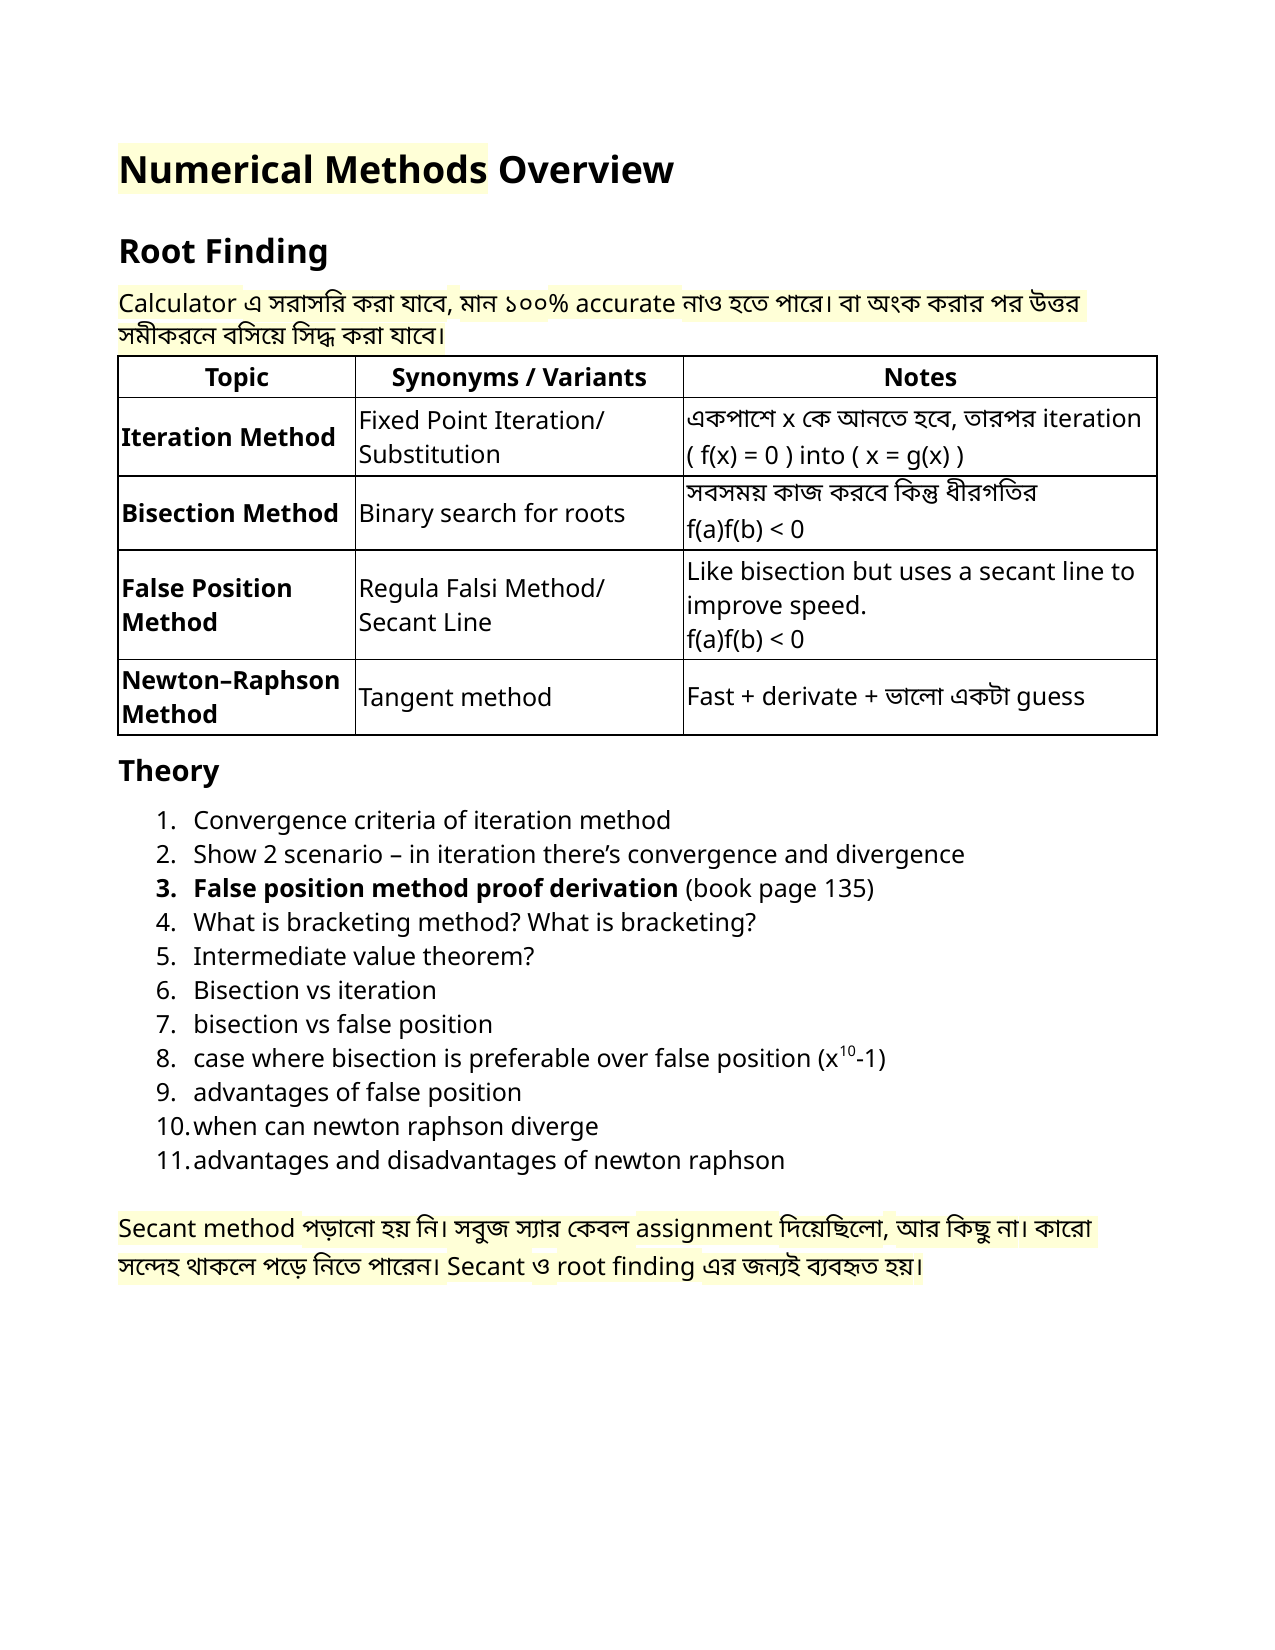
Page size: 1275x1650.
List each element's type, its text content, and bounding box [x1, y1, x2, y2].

list Show 2 scenario – in iteration there’s convergence and divergence [156, 836, 1157, 871]
list when can newton raphson diverge [156, 1109, 1157, 1143]
table_cell Fast + derivate + ভালো একটা guess [684, 660, 1156, 734]
table_cell Regula Falsi Method/ Secant Line [356, 551, 683, 658]
list bisection vs false position [156, 1007, 1157, 1041]
list Intermediate value theorem? [156, 939, 1157, 973]
list False position method proof derivation (book page 135) [156, 871, 1157, 904]
table_cell Bisection Method [119, 477, 355, 549]
table_cell Binary search for roots [356, 477, 683, 549]
list case where bisection is preferable over false position (x10-1) [156, 1041, 1157, 1075]
table_cell Fixed Point Iteration/ Substitution [356, 398, 683, 475]
table_cell False Position Method [119, 551, 355, 658]
table_header Notes [684, 357, 1156, 396]
table_header Topic [119, 357, 355, 396]
text Calculator এ সরাসরি করা যাবে, মান ১০০% accurate নাও হতে পারে। বা অংক করার পর উত্তর সমীকরনে বসিয়ে সিদ্ধ করা যাবে। [118, 285, 1157, 355]
list What is bracketing method? What is bracketing? [156, 904, 1157, 939]
list advantages and disadvantages of newton raphson [156, 1143, 1157, 1177]
list Convergence criteria of iteration method [156, 802, 1157, 836]
list advantages of false position [156, 1075, 1157, 1109]
table_cell Like bisection but uses a secant line to improve speed. f(a)f(b) < 0 [684, 551, 1156, 658]
table_cell সবসময় কাজ করবে কিন্তু ধীরগতির f(a)f(b) < 0 [684, 477, 1156, 549]
list Bisection vs iteration [156, 973, 1157, 1007]
table_header Synonyms / Variants [356, 357, 683, 396]
table_cell Iteration Method [119, 398, 355, 475]
table_cell Tangent method [356, 660, 683, 734]
table_cell একপাশে x কে আনতে হবে, তারপর iteration ( f(x) = 0 ) into ( x = g(x) ) [684, 398, 1156, 475]
subtitle Root Finding [118, 227, 1157, 273]
subtitle Numerical Methods Overview [118, 143, 1157, 194]
table_cell Newton–Raphson Method [119, 660, 355, 734]
text Secant method পড়ানো হয় নি। সবুজ স্যার কেবল assignment দিয়েছিলো, আর কিছু না। কারো সন্দেহ থাকলে পড়ে নিতে পারেন। Secant ও root finding এর জন্যই ব্যবহৃত হয়। [118, 1211, 1157, 1285]
subtitle Theory [118, 750, 1157, 790]
